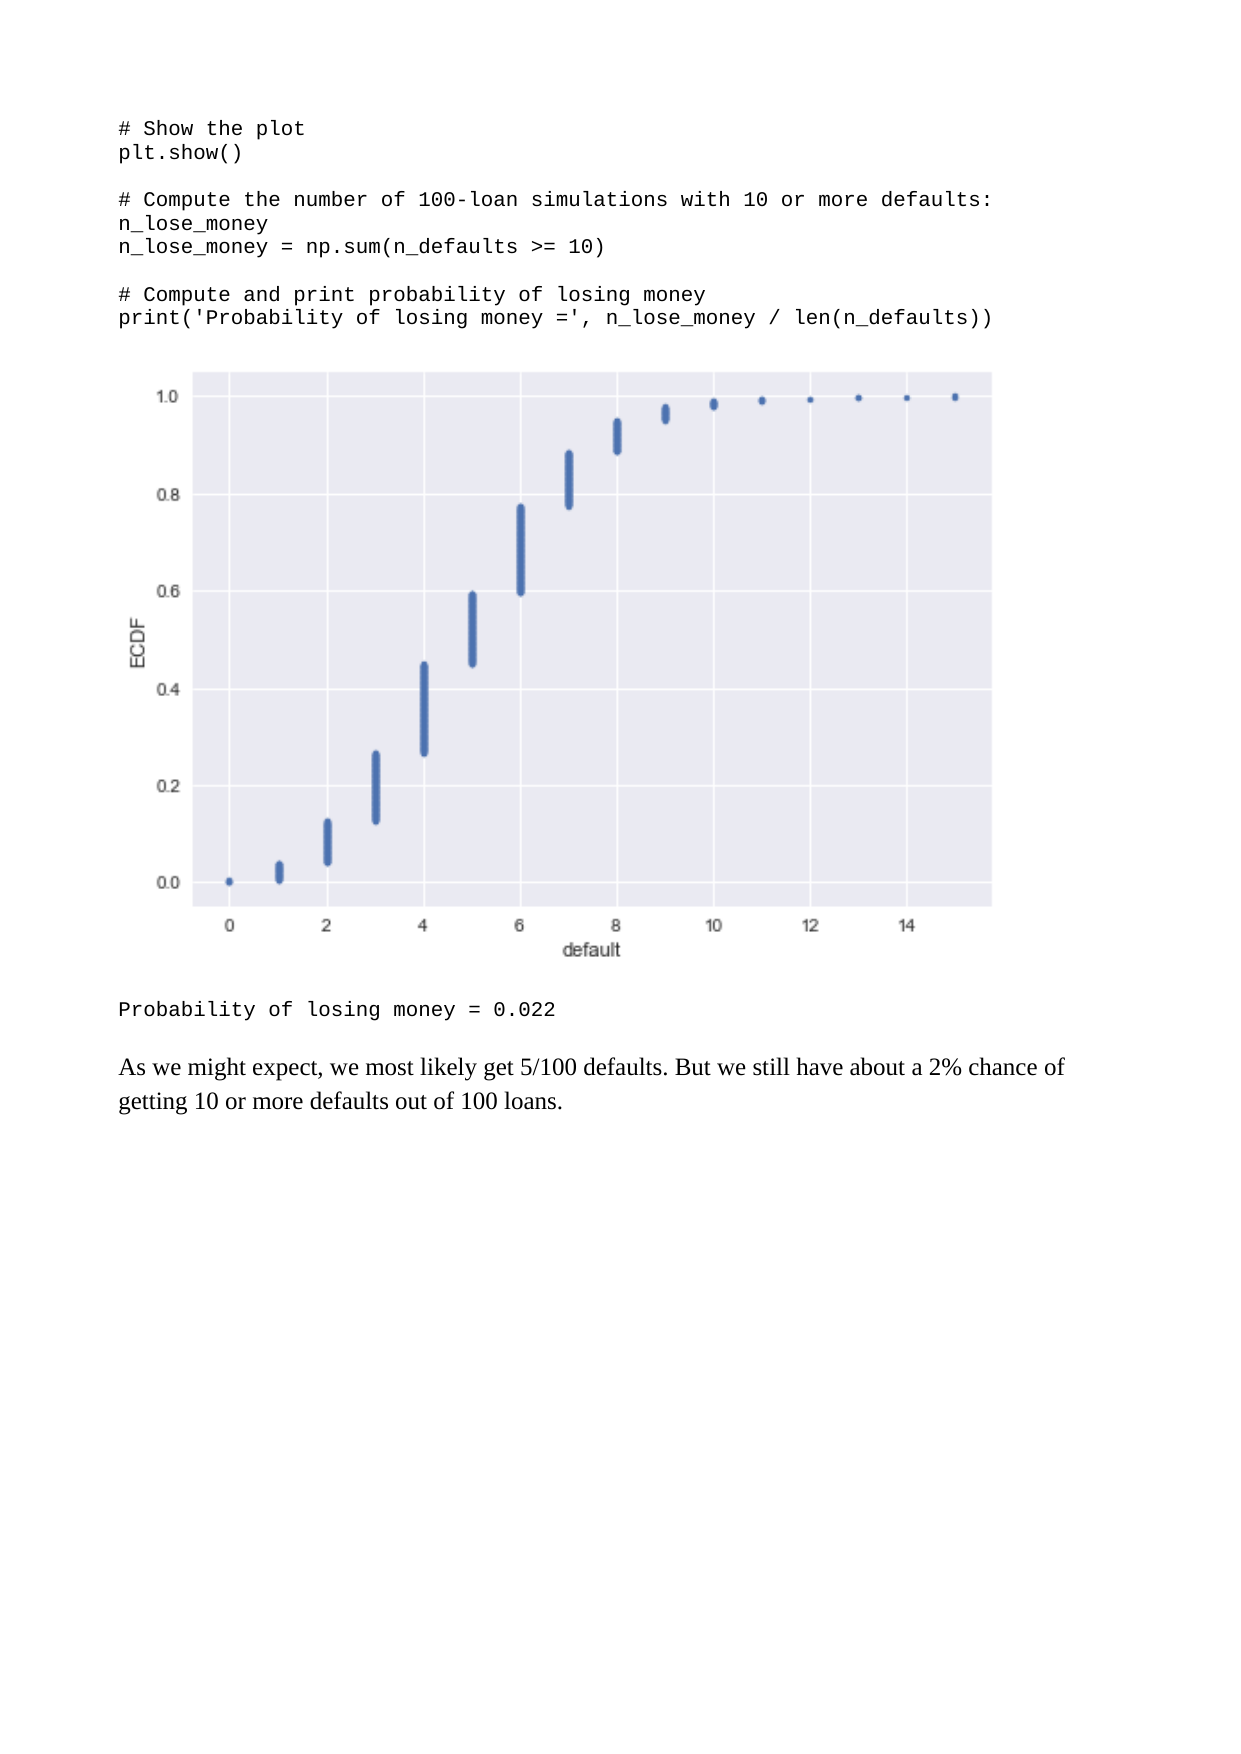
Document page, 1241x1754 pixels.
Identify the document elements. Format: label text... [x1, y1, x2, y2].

text # Compute the number of 100-loan simulations with 10 or more defaults: n_lose_money [118, 189, 1122, 236]
text plt.show() [118, 142, 1122, 165]
picture [118, 360, 1003, 973]
text print('Probability of losing money =', n_lose_money / len(n_defaults)) [118, 307, 1122, 331]
text As we might expect, we most likely get 5/100 defaults. But we still have about a 2% chance of getting 10 or more defaults out of 100 loans. [118, 1052, 1122, 1115]
text # Show the plot [118, 118, 1122, 142]
text n_lose_money = np.sum(n_defaults >= 10) [118, 236, 1122, 260]
text Probability of losing money = 0.022 [118, 999, 1122, 1022]
text # Compute and print probability of losing money [118, 284, 1122, 307]
